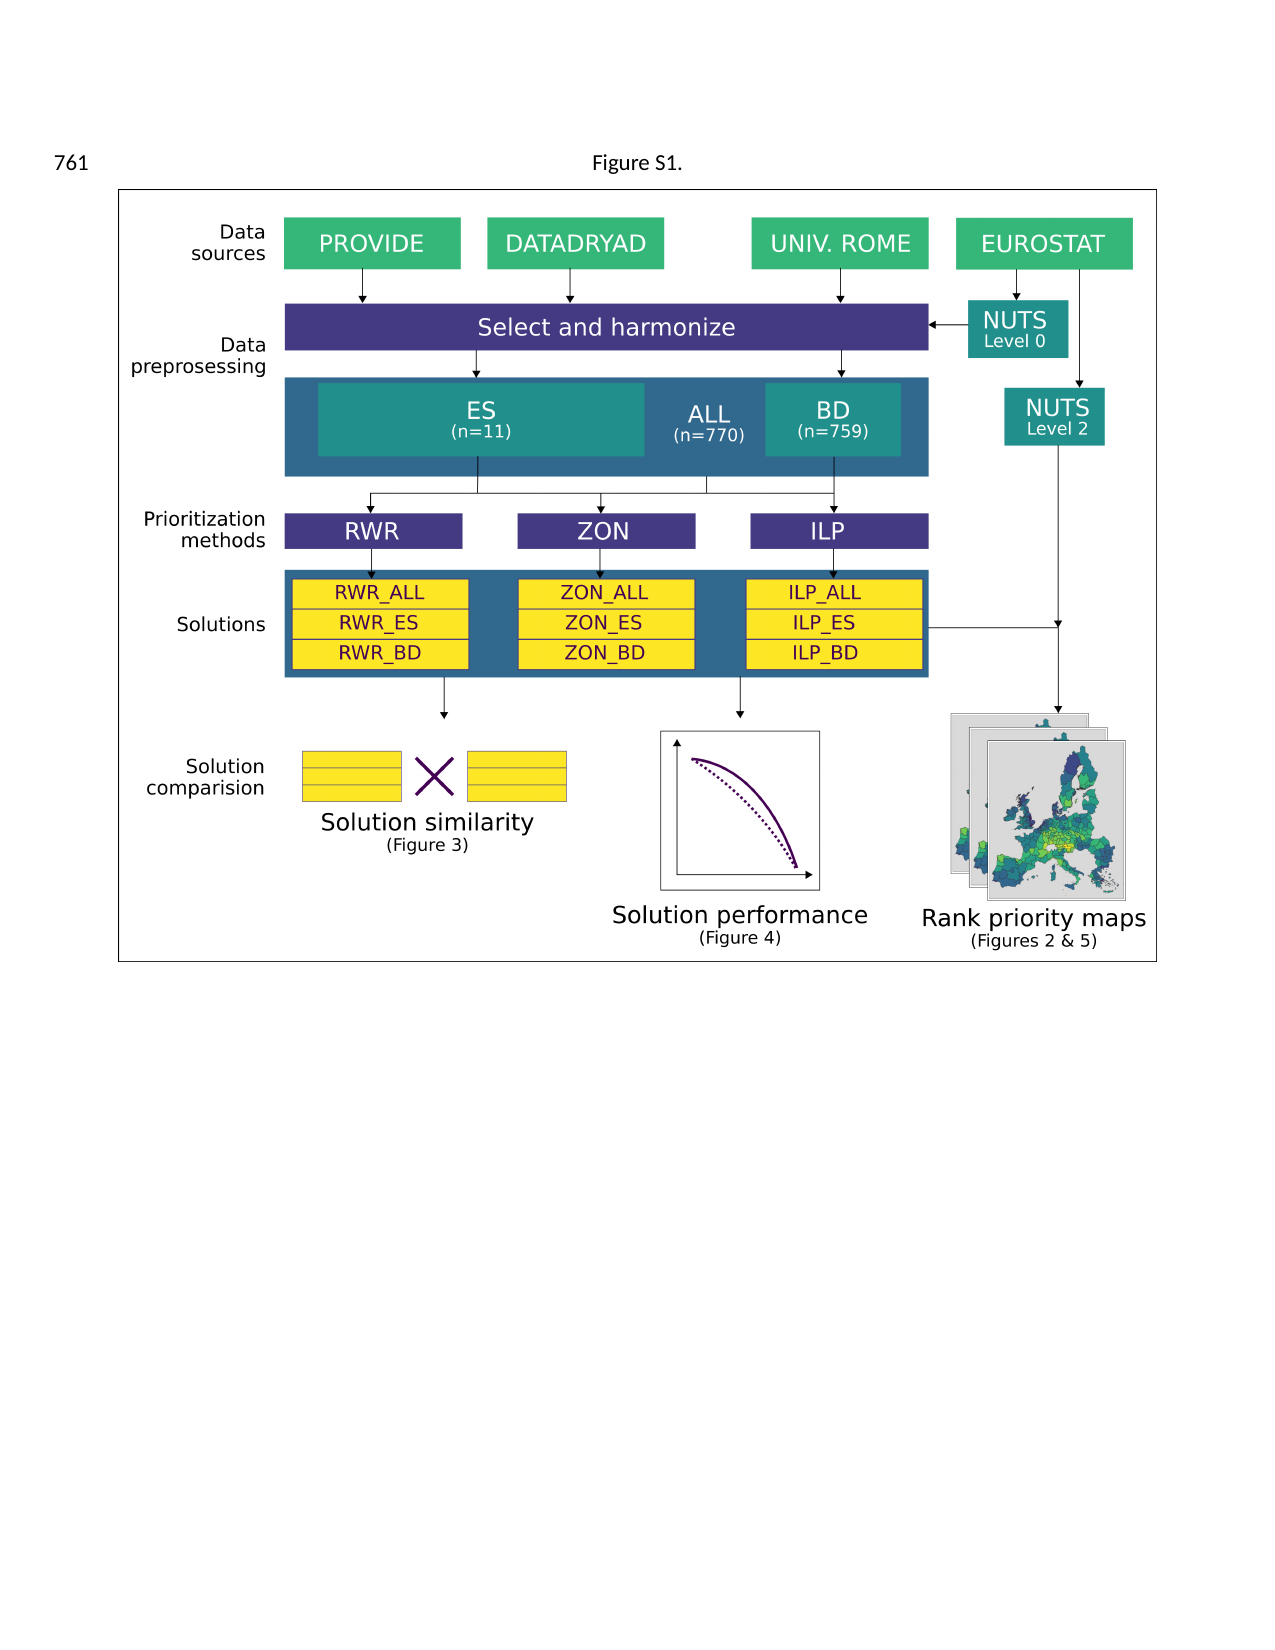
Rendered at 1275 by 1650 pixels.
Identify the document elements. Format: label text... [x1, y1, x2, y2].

text Figure S1. [118, 148, 1157, 176]
picture [118, 189, 1157, 962]
